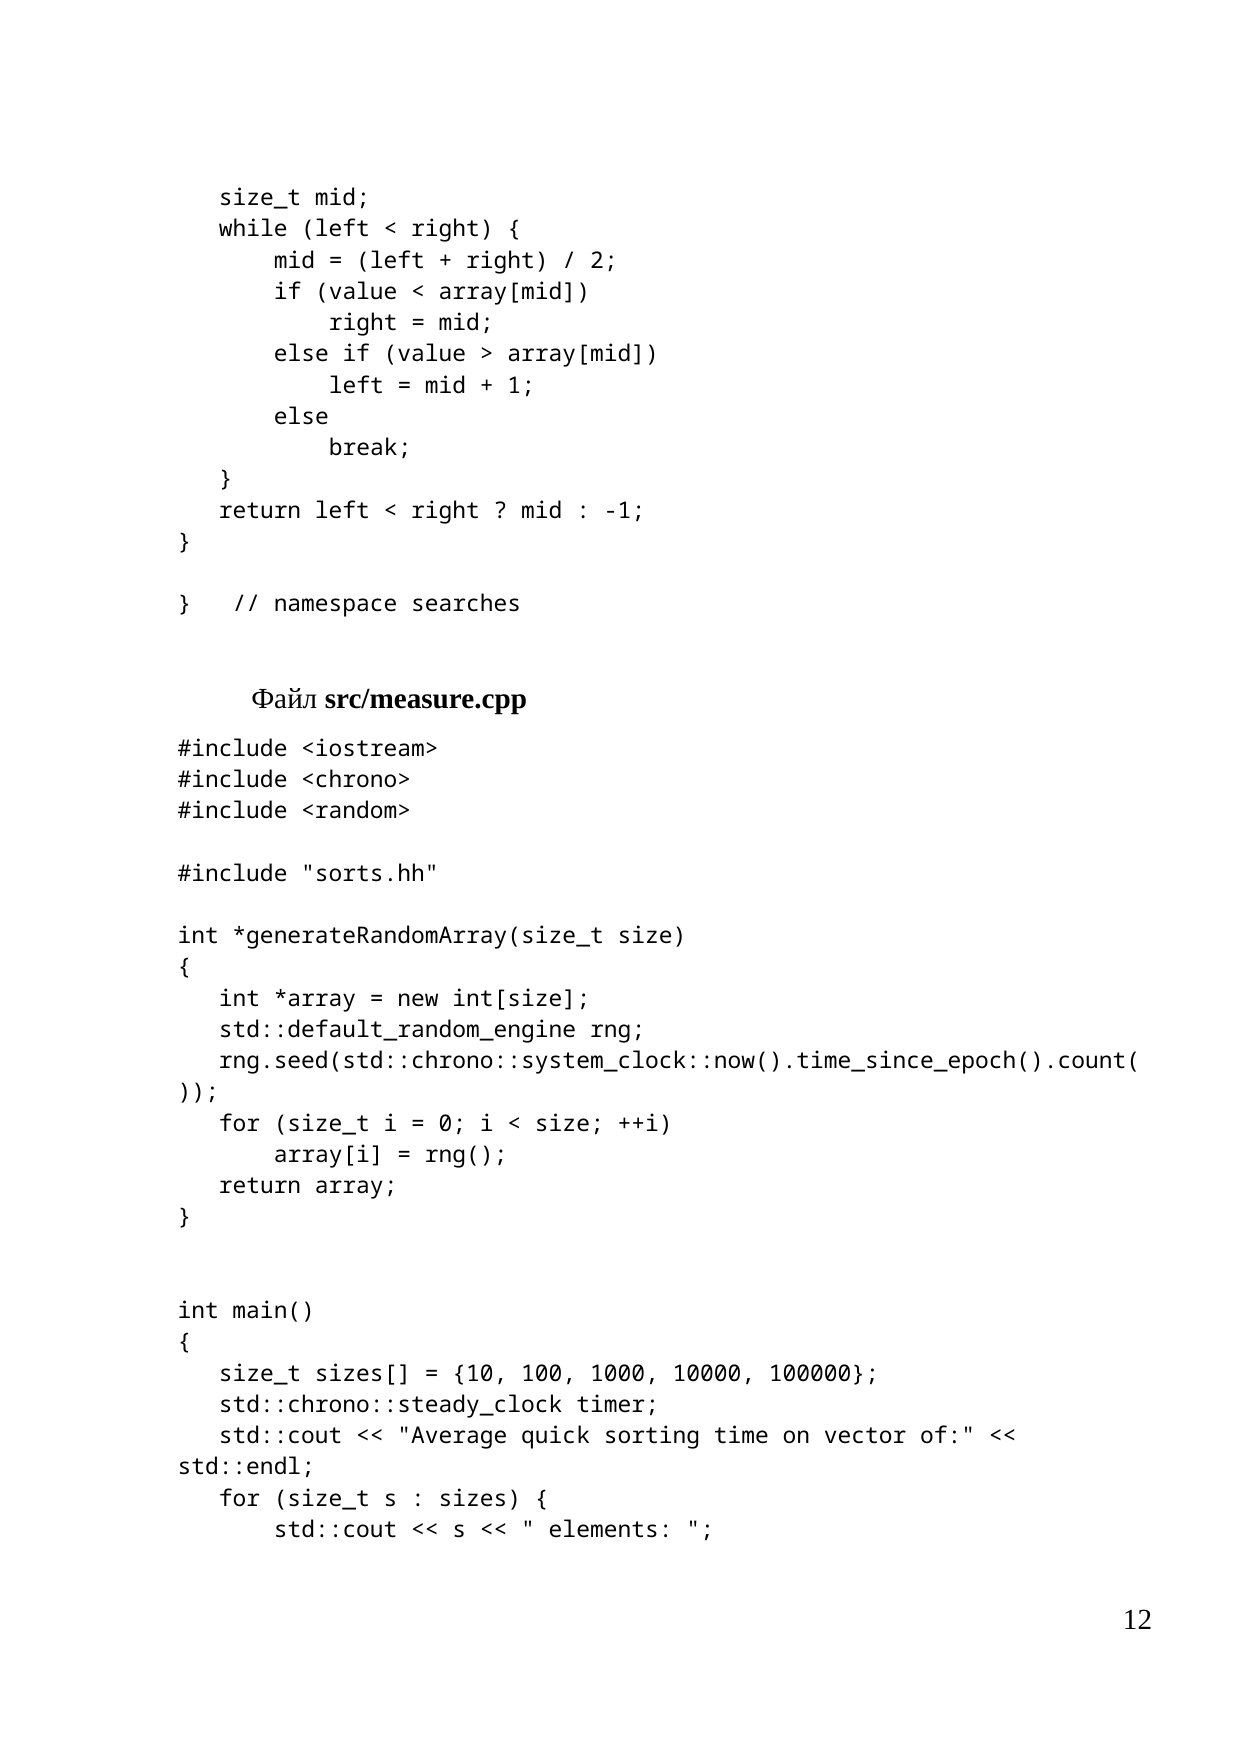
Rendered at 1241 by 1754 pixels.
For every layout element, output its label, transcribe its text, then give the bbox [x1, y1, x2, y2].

text Файл src/measure.cpp [177, 681, 1152, 715]
text #include <iostream> #include <chrono> #include <random> #include "sorts.hh" int *generateRandomArray(size_t size) { int *array = new int[size]; std::default_random_engine rng; rng.seed(std::chrono::system_clock::now().time_since_epoch().count()); for (size_t i = 0; i < size; ++i) array[i] = rng(); return array; } int main() { size_t sizes[] = {10, 100, 1000, 10000, 100000}; std::chrono::steady_clock timer; std::cout << "Average quick sorting time on vector of:" << std::endl; for (size_t s : sizes) { std::cout << s << " elements: "; [177, 731, 1152, 1544]
text size_t mid; while (left < right) { mid = (left + right) / 2; if (value < array[mid]) right = mid; else if (value > array[mid]) left = mid + 1; else break; } return left < right ? mid : -1; } } // namespace searches [177, 181, 1152, 681]
